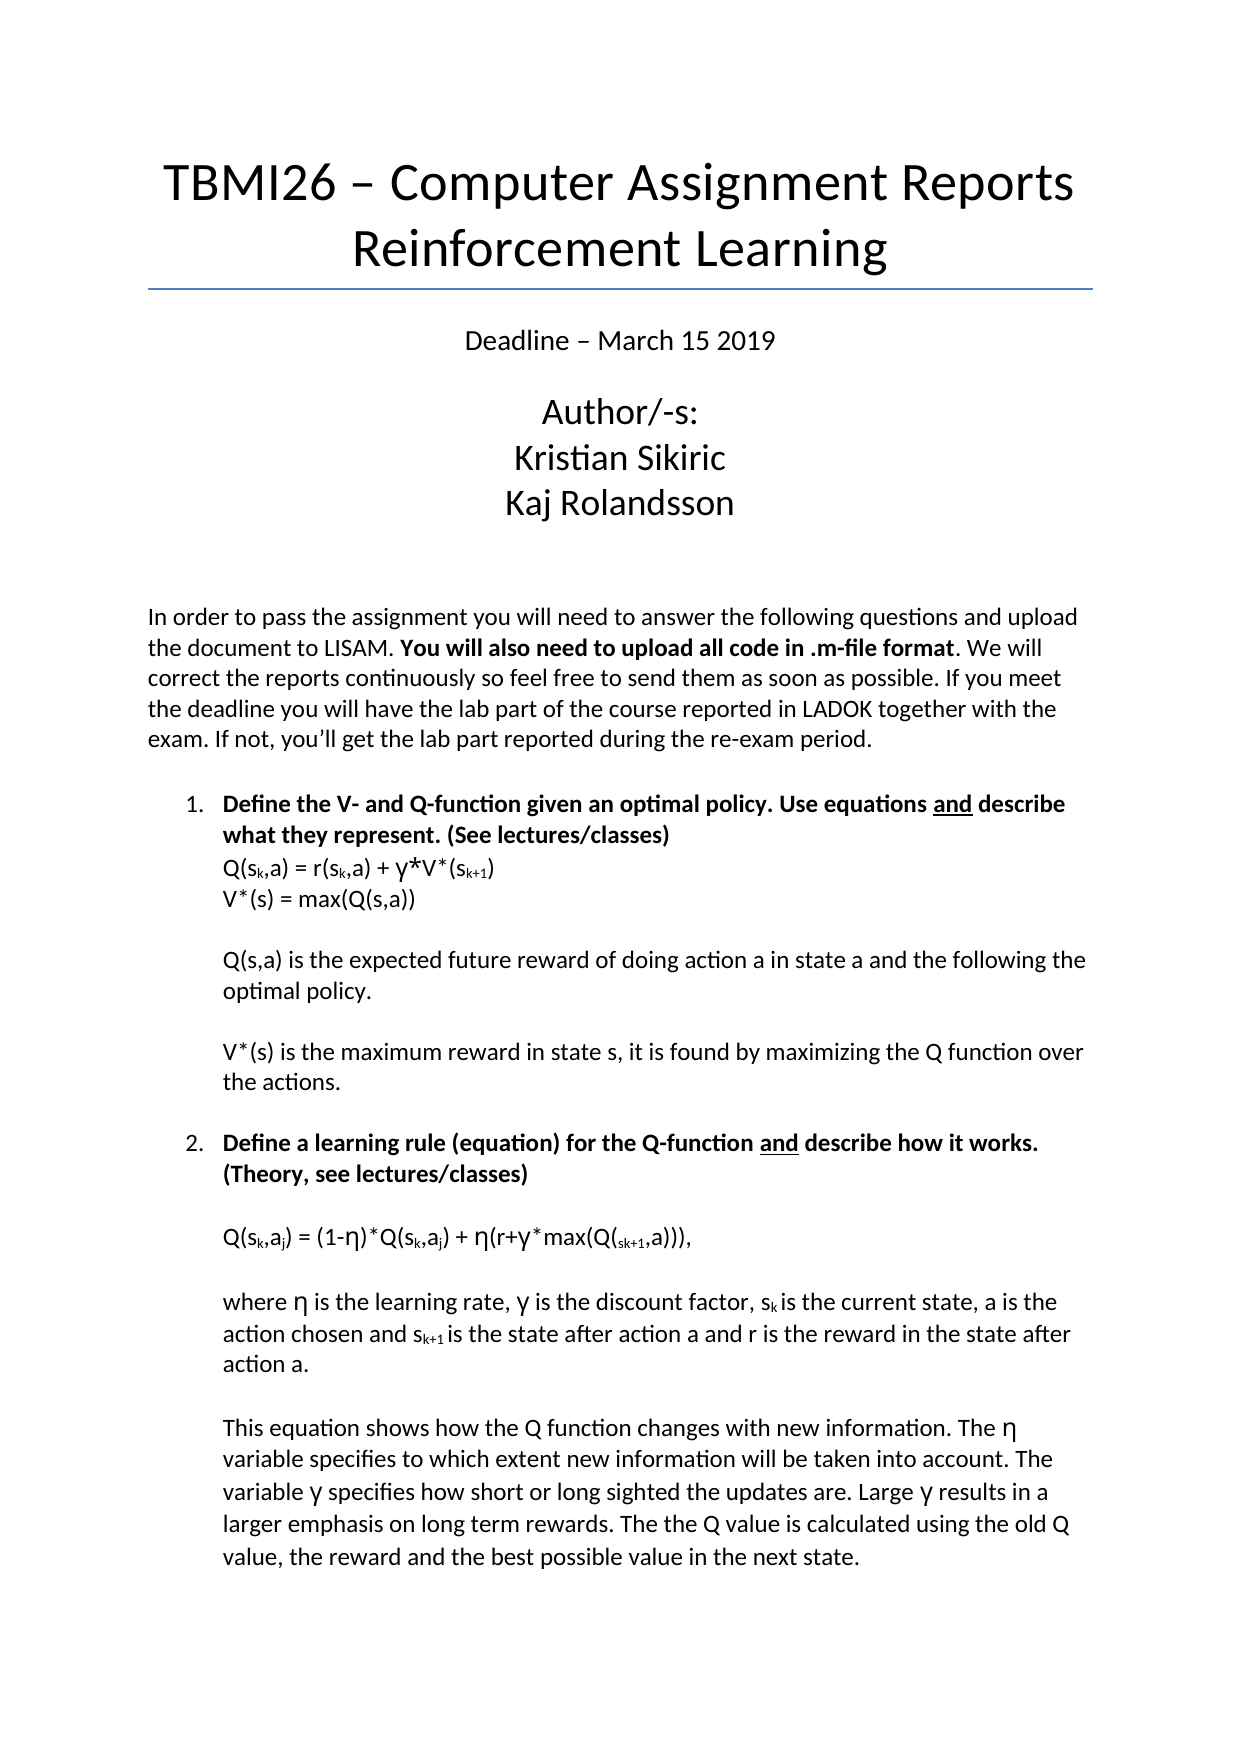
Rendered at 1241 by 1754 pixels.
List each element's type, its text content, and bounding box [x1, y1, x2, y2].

list Q(sk,aj) = (1-η)*Q(sk,aj) + η(r+γ*max(Q(sk+1,a))), [223, 1219, 1093, 1253]
text Kristian Sikiric [148, 433, 1093, 479]
list Q(sk,a) = r(sk,a) + γ*V*(sk+1) [223, 849, 1093, 883]
list where η is the learning rate, γ is the discount factor, sk is the current state, a is the action chosen and sk+1 is the state after action a and r is the reward in the state after action a. [223, 1284, 1093, 1379]
text Author/-s: [148, 388, 1093, 433]
list V*(s) = max(Q(s,a)) [223, 883, 1093, 914]
list V*(s) is the maximum reward in state s, it is found by maximizing the Q function over the actions. [223, 1036, 1093, 1097]
title TBMI26 – Computer Assignment Reports Reinforcement Learning [148, 148, 1093, 288]
list This equation shows how the Q function changes with new information. The η variable specifies to which extent new information will be taken into account. The variable γ specifies how short or long sighted the updates are. Large γ results in a larger emphasis on long term rewards. The the Q value is calculated using the old Q value, the reward and the best possible value in the next state. [223, 1409, 1093, 1572]
text Kaj Rolandsson [148, 479, 1093, 525]
list Q(s,a) is the expected future reward of doing action a in state a and the following the optimal policy. [223, 944, 1093, 1005]
list Define the V- and Q-function given an optimal policy. Use equations and describe what they represent. (See lectures/classes) [185, 788, 1093, 849]
text Deadline – March 15 2019 [148, 322, 1093, 357]
list Define a learning rule (equation) for the Q-function and describe how it works. (Theory, see lectures/classes) [185, 1127, 1093, 1188]
text In order to pass the assignment you will need to answer the following questions and upload the document to LISAM. You will also need to upload all code in .m-file format. We will correct the reports continuously so feel free to send them as soon as possible. If you meet the deadline you will have the lab part of the course reported in LADOK together with the exam. If not, you’ll get the lab part reported during the re-exam period. [148, 602, 1093, 754]
